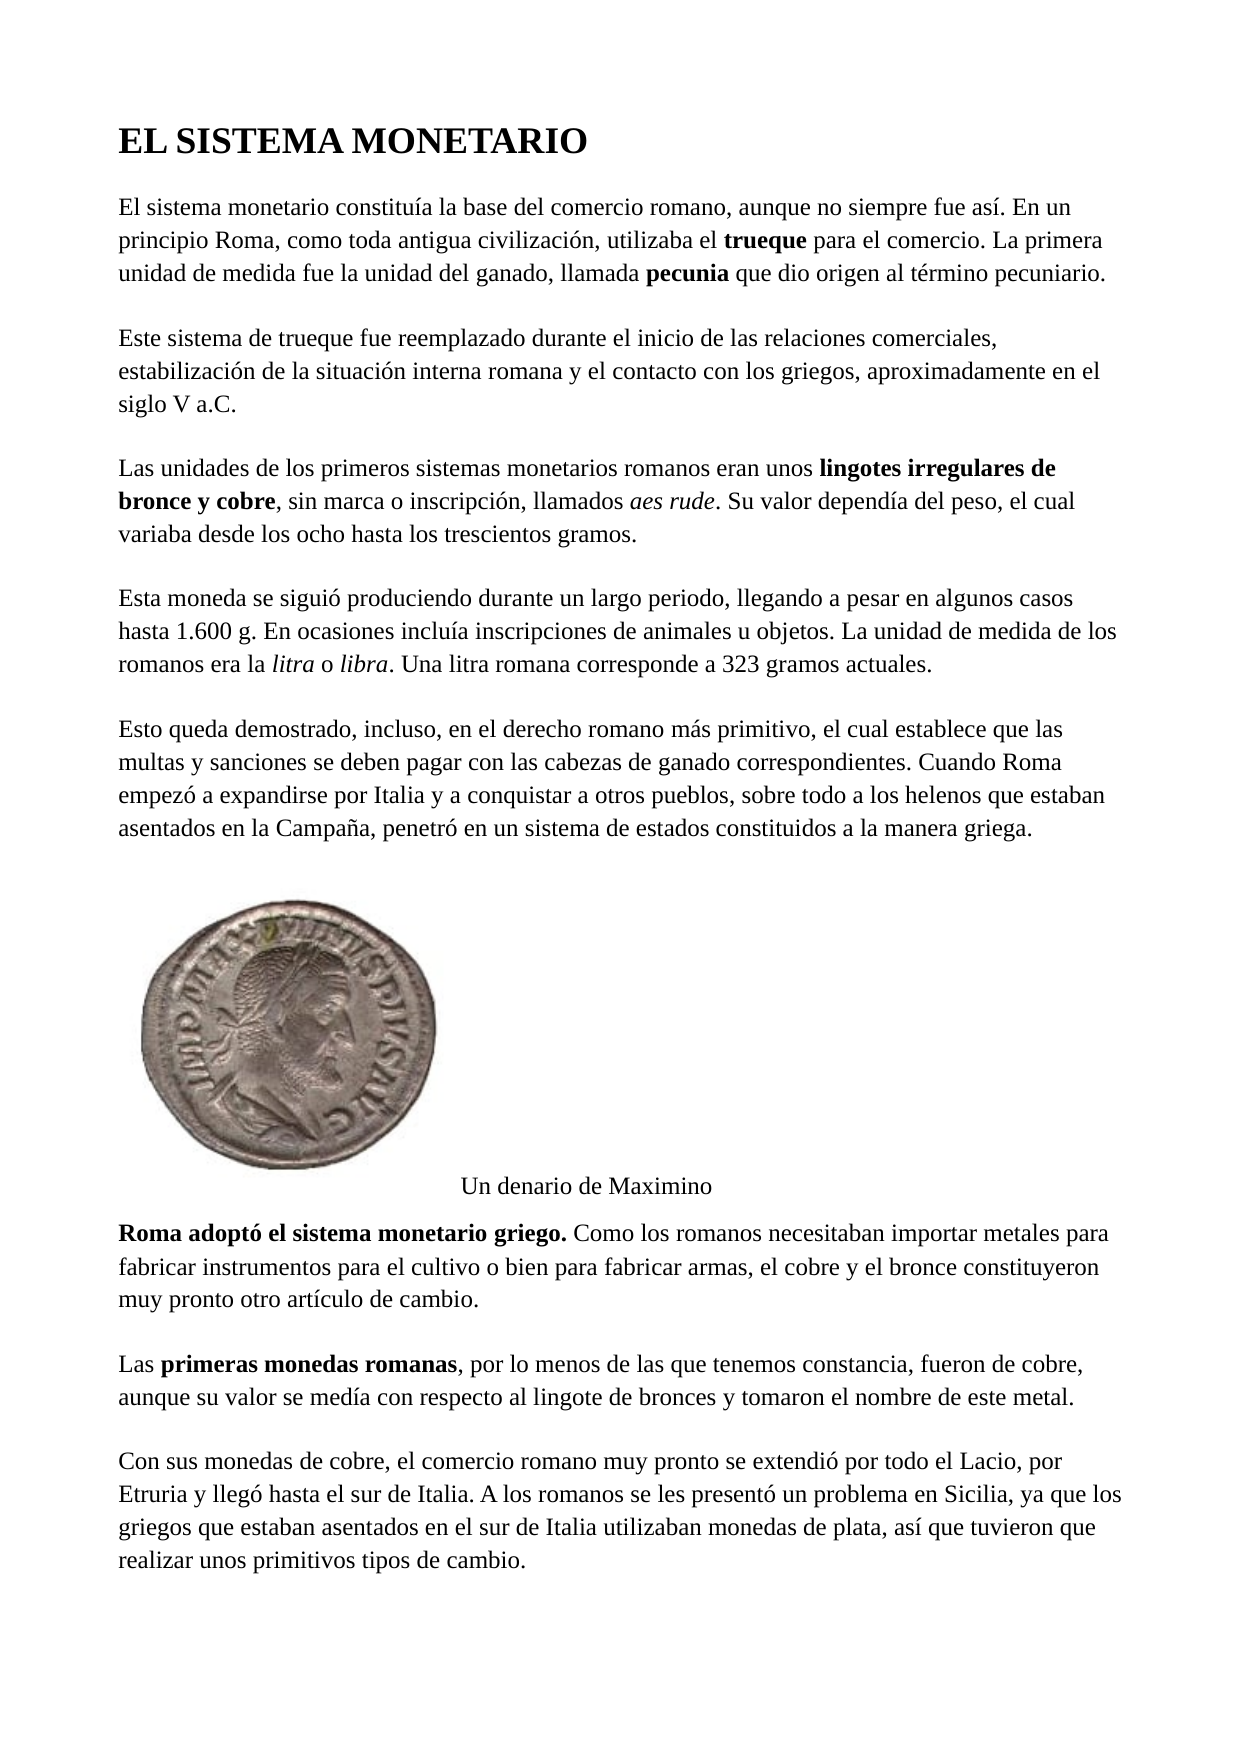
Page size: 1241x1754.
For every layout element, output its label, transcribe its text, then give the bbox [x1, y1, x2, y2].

text Las primeras monedas romanas, por lo menos de las que tenemos constancia, fueron de cobre, aunque su valor se medía con respecto al lingote de bronces y tomaron el nombre de este metal. [118, 1349, 1122, 1411]
text Esta moneda se siguió produciendo durante un largo periodo, llegando a pesar en algunos casos hasta 1.600 g. En ocasiones incluía inscripciones de animales u objetos. La unidad de medida de los romanos era la litra o libra. Una litra romana corresponde a 323 gramos actuales. [118, 583, 1122, 678]
text Con sus monedas de cobre, el comercio romano muy pronto se extendió por todo el Lacio, por Etruria y llegó hasta el sur de Italia. A los romanos se les presentó un problema en Sicilia, ya que los griegos que estaban asentados en el sur de Italia utilizaban monedas de plata, así que tuvieron que realizar unos primitivos tipos de cambio. [118, 1446, 1122, 1574]
text Un denario de Maximino [118, 877, 1122, 1200]
text Este sistema de trueque fue reemplazado durante el inicio de las relaciones comerciales, estabilización de la situación interna romana y el contacto con los griegos, aproximadamente en el siglo V a.C. [118, 323, 1122, 418]
text El sistema monetario constituía la base del comercio romano, aunque no siempre fue así. En un principio Roma, como toda antigua civilización, utilizaba el trueque para el comercio. La primera unidad de medida fue la unidad del ganado, llamada pecunia que dio origen al término pecuniario. [118, 192, 1122, 287]
subtitle EL SISTEMA MONETARIO [118, 118, 1122, 161]
text Roma adoptó el sistema monetario griego. Como los romanos necesitaban importar metales para fabricar instrumentos para el cultivo o bien para fabricar armas, el cobre y el bronce constituyeron muy pronto otro artículo de cambio. [118, 1218, 1122, 1313]
text Esto queda demostrado, incluso, en el derecho romano más primitivo, el cual establece que las multas y sanciones se deben pagar con las cabezas de ganado correspondientes. Cuando Roma empezó a expandirse por Italia y a conquistar a otros pueblos, sobre todo a los helenos que estaban asentados en la Campaña, penetró en un sistema de estados constituidos a la manera griega. [118, 714, 1122, 842]
picture [118, 877, 461, 1195]
text Las unidades de los primeros sistemas monetarios romanos eran unos lingotes irregulares de bronce y cobre, sin marca o inscripción, llamados aes rude. Su valor dependía del peso, el cual variaba desde los ocho hasta los trescientos gramos. [118, 453, 1122, 548]
